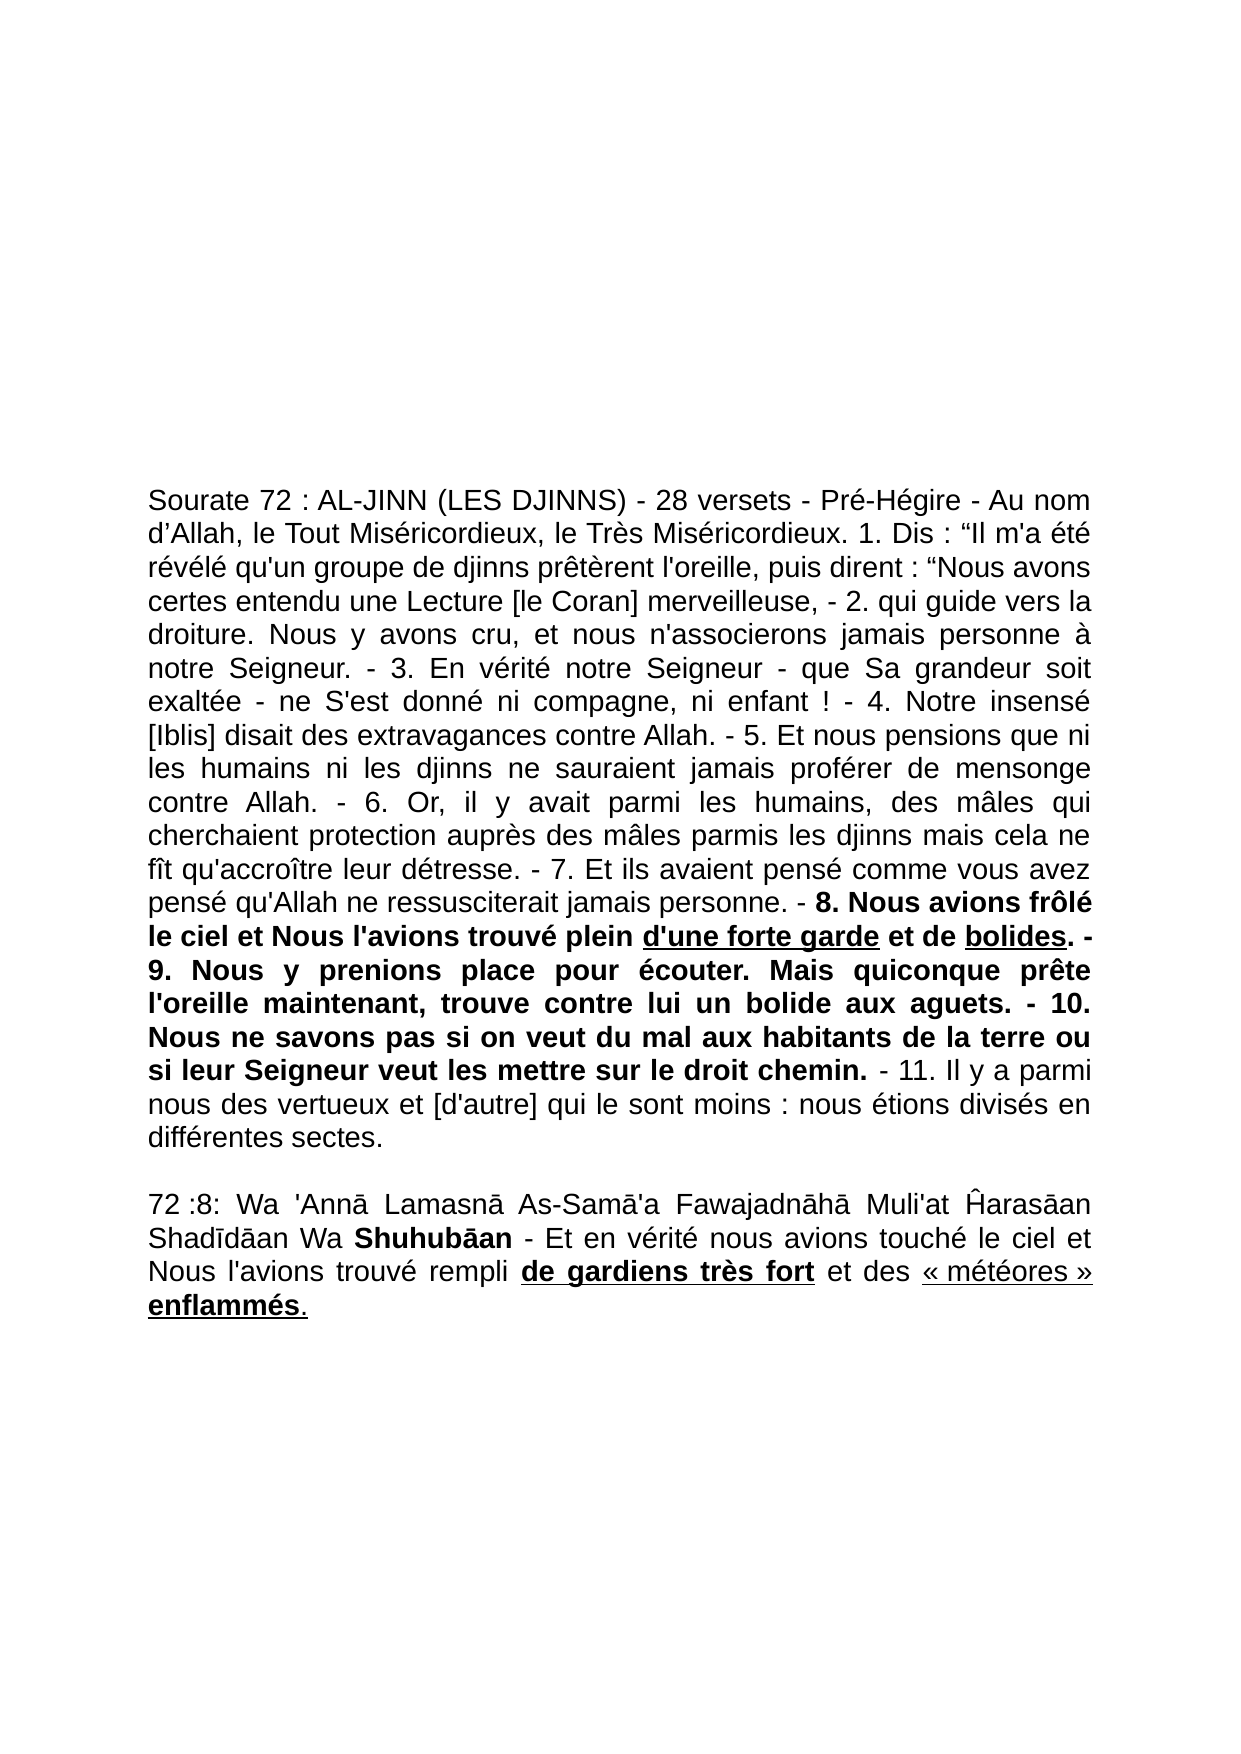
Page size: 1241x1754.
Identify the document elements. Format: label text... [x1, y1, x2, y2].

text Sourate 72 : AL-JINN (LES DJINNS) - 28 versets - Pré-Hégire - Au nom d’Allah, le Tout Miséricordieux, le Très Miséricordieux. 1. Dis : “Il m'a été révélé qu'un groupe de djinns prêtèrent l'oreille, puis dirent : “Nous avons certes entendu une Lecture [le Coran] merveilleuse, - 2. qui guide vers la droiture. Nous y avons cru, et nous n'associerons jamais personne à notre Seigneur. - 3. En vérité notre Seigneur - que Sa grandeur soit exaltée - ne S'est donné ni compagne, ni enfant ! - 4. Notre insensé [Iblis] disait des extravagances contre Allah. - 5. Et nous pensions que ni les humains ni les djinns ne sauraient jamais proférer de mensonge contre Allah. - 6. Or, il y avait parmi les humains, des mâles qui cherchaient protection auprès des mâles parmis les djinns mais cela ne fît qu'accroître leur détresse. - 7. Et ils avaient pensé comme vous avez pensé qu'Allah ne ressusciterait jamais personne. - 8. Nous avions frôlé le ciel et Nous l'avions trouvé plein d'une forte garde et de bolides. - 9. Nous y prenions place pour écouter. Mais quiconque prête l'oreille maintenant, trouve contre lui un bolide aux aguets. - 10. Nous ne savons pas si on veut du mal aux habitants de la terre ou si leur Seigneur veut les mettre sur le droit chemin. - 11. Il y a parmi nous des vertueux et [d'autre] qui le sont moins : nous étions divisés en différentes sectes. [148, 483, 1093, 1154]
text 72 :8: Wa 'Annā Lamasnā As-Samā'a Fawajadnāhā Muli'at Ĥarasāan Shadīdāan Wa Shuhubāan - Et en vérité nous avions touché le ciel et Nous l'avions trouvé rempli de gardiens très fort et des « météores » enflammés. [148, 1187, 1093, 1322]
